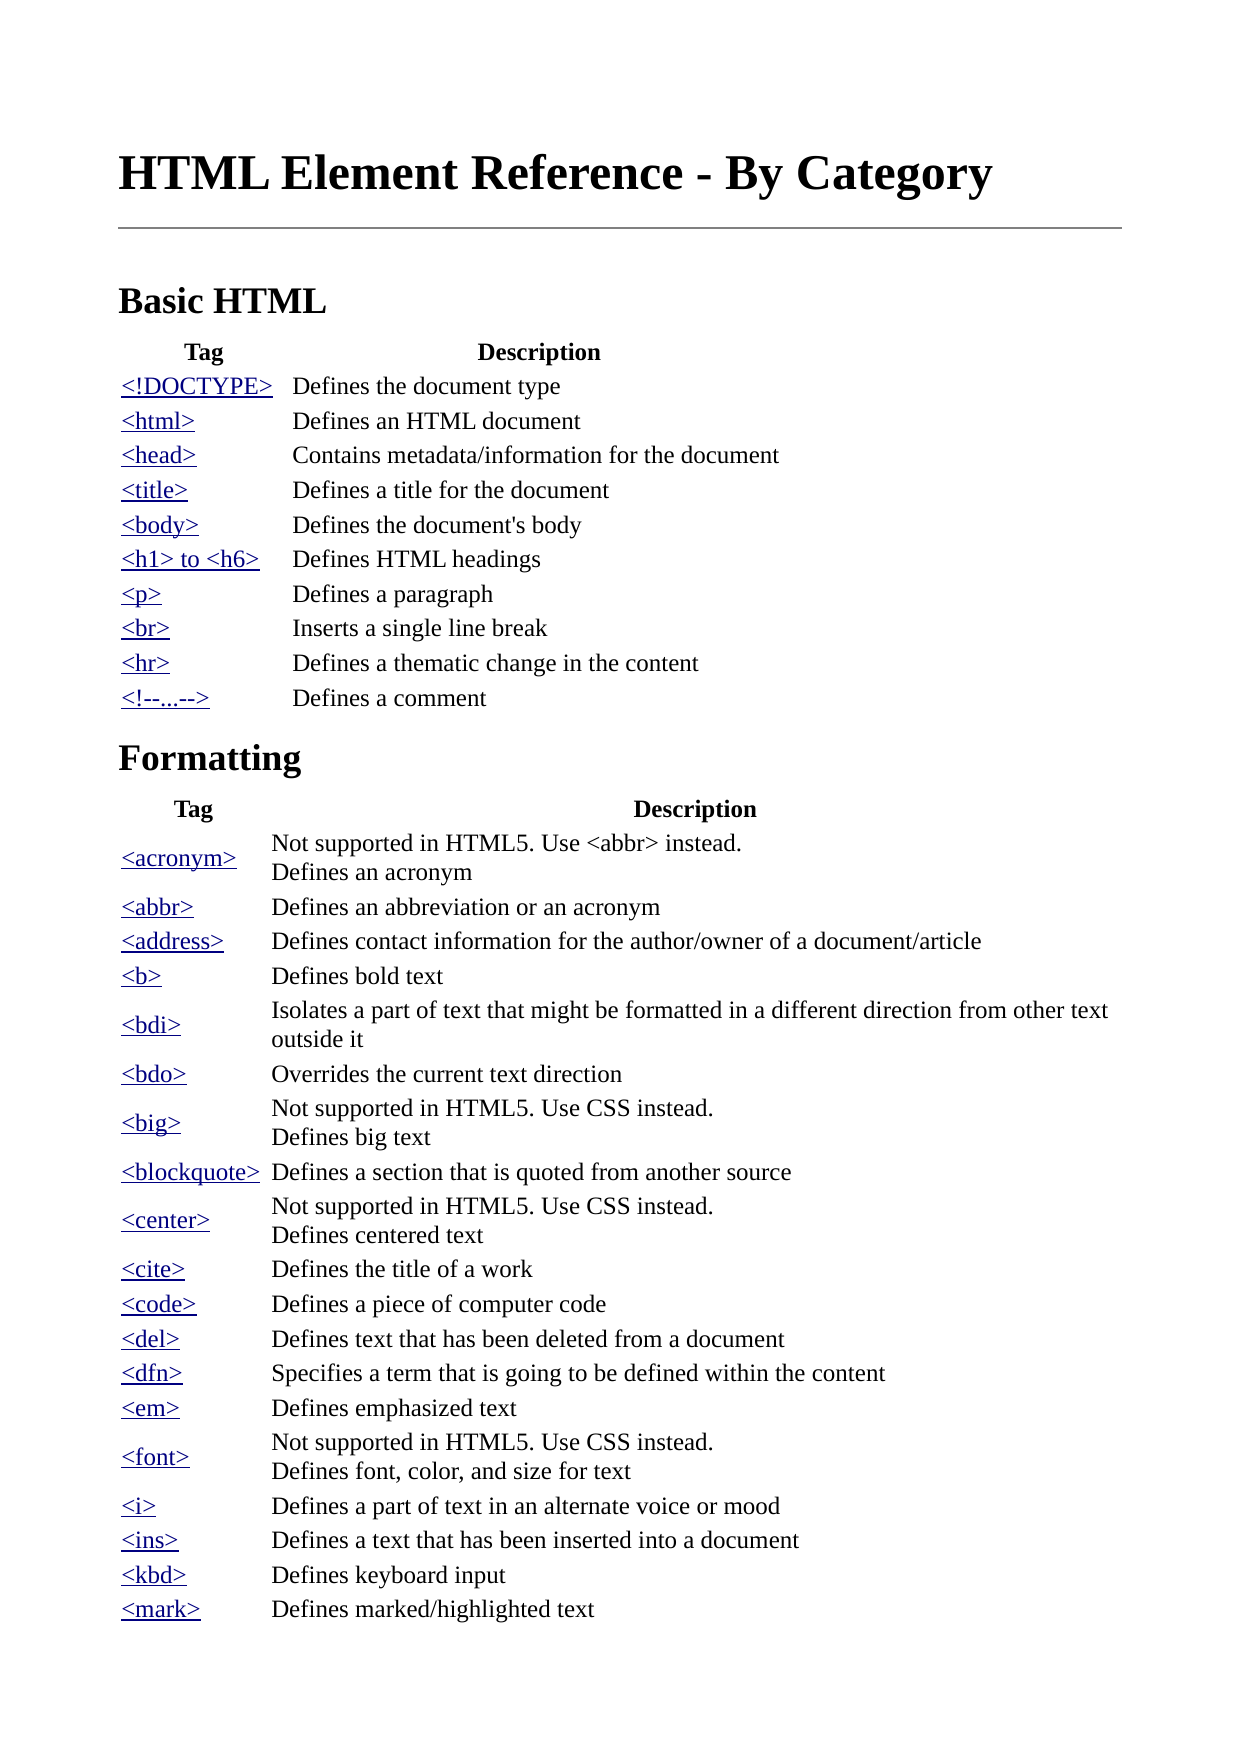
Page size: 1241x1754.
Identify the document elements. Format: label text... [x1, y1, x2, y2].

table_cell Isolates a part of text that might be formatted in a different direction from other text outside it [268, 993, 1122, 1056]
table_cell <hr> [118, 645, 289, 680]
table_cell <bdi> [118, 993, 268, 1056]
table_cell <i> [118, 1488, 268, 1522]
table_cell Not supported in HTML5. Use CSS instead. Defines centered text [268, 1188, 1122, 1252]
table_cell <font> [118, 1425, 268, 1488]
table_cell Defines a comment [289, 680, 789, 714]
table_cell Defines contact information for the author/owner of a document/article [268, 923, 1122, 958]
table_cell Defines a text that has been inserted into a document [268, 1523, 1122, 1557]
table_cell <em> [118, 1390, 268, 1424]
table_cell Defines the document's body [289, 507, 789, 541]
table_cell Defines a section that is quoted from another source [268, 1154, 1122, 1188]
table_cell Defines emphasized text [268, 1390, 1122, 1424]
table_cell Not supported in HTML5. Use CSS instead. Defines big text [268, 1090, 1122, 1154]
table_cell Defines a thematic change in the content [289, 645, 789, 680]
table_cell <abbr> [118, 889, 268, 923]
table_cell <address> [118, 923, 268, 958]
table_cell <bdo> [118, 1056, 268, 1090]
subtitle Basic HTML [118, 278, 1122, 321]
table_cell Defines keyboard input [268, 1557, 1122, 1592]
table_cell <b> [118, 958, 268, 992]
table_cell Defines the title of a work [268, 1252, 1122, 1286]
table_header Description [268, 791, 1122, 825]
table_cell Defines text that has been deleted from a document [268, 1321, 1122, 1355]
table_cell Inserts a single line break [289, 611, 789, 645]
table_cell <h1> to <h6> [118, 541, 289, 576]
table_cell Not supported in HTML5. Use CSS instead. Defines font, color, and size for text [268, 1425, 1122, 1488]
table_cell Defines the document type [289, 369, 789, 403]
table_cell <kbd> [118, 1557, 268, 1592]
table_cell <dfn> [118, 1355, 268, 1390]
table_cell Overrides the current text direction [268, 1056, 1122, 1090]
subtitle HTML Element Reference - By Category [118, 143, 1122, 201]
table_cell <code> [118, 1286, 268, 1321]
table_cell Contains metadata/information for the document [289, 438, 789, 472]
table_cell <head> [118, 438, 289, 472]
table_header Tag [118, 791, 268, 825]
table_cell Defines bold text [268, 958, 1122, 992]
table_cell <!--...--> [118, 680, 289, 714]
table_cell <title> [118, 472, 289, 507]
table_cell Specifies a term that is going to be defined within the content [268, 1355, 1122, 1390]
table_cell Defines HTML headings [289, 541, 789, 576]
table_cell <br> [118, 611, 289, 645]
table_cell <big> [118, 1090, 268, 1154]
table_cell <cite> [118, 1252, 268, 1286]
table_cell <acronym> [118, 825, 268, 889]
table_cell Defines a piece of computer code [268, 1286, 1122, 1321]
table_cell <blockquote> [118, 1154, 268, 1188]
table_header Tag [118, 334, 289, 368]
table_cell Defines a title for the document [289, 472, 789, 507]
table_cell Defines a paragraph [289, 576, 789, 611]
table_cell <html> [118, 403, 289, 438]
table_cell <!DOCTYPE> [118, 369, 289, 403]
table_cell <mark> [118, 1592, 268, 1626]
table_header Description [289, 334, 789, 368]
table_cell Defines an abbreviation or an acronym [268, 889, 1122, 923]
table_cell <p> [118, 576, 289, 611]
table_cell Defines a part of text in an alternate voice or mood [268, 1488, 1122, 1522]
table_cell Not supported in HTML5. Use <abbr> instead. Defines an acronym [268, 825, 1122, 889]
table_cell Defines marked/highlighted text [268, 1592, 1122, 1626]
table_cell <body> [118, 507, 289, 541]
table_cell <center> [118, 1188, 268, 1252]
subtitle Formatting [118, 735, 1122, 778]
table_cell Defines an HTML document [289, 403, 789, 438]
table_cell <del> [118, 1321, 268, 1355]
table_cell <ins> [118, 1523, 268, 1557]
